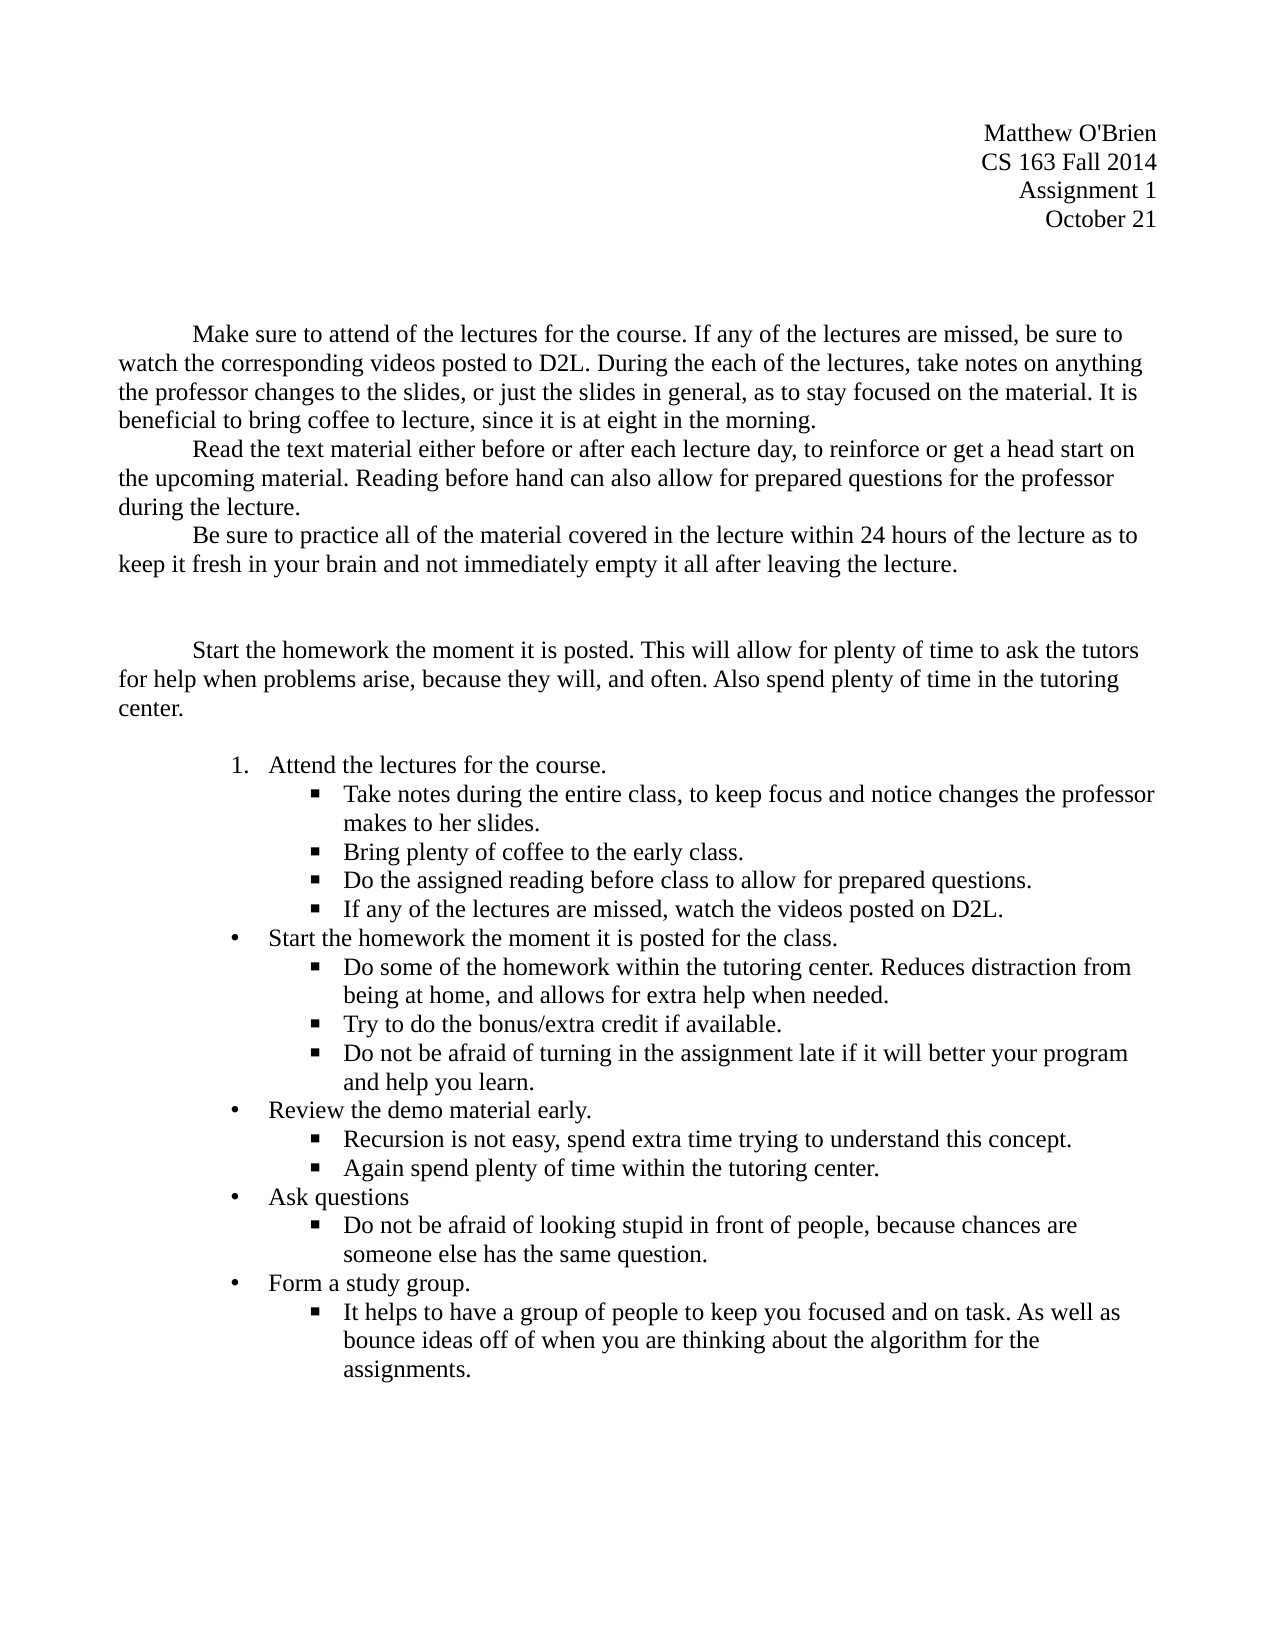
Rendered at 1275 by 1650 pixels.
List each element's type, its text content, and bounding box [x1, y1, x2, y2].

list Attend the lectures for the course. [231, 751, 1157, 779]
text Start the homework the moment it is posted. This will allow for plenty of time to ask the tutors for help when problems arise, because they will, and often. Also spend plenty of time in the tutoring center. [118, 636, 1157, 722]
list Do not be afraid of turning in the assignment late if it will better your program and help you learn. [306, 1038, 1157, 1096]
list Try to do the bonus/extra credit if available. [306, 1009, 1157, 1038]
list Do not be afraid of looking stupid in front of people, because chances are someone else has the same question. [306, 1211, 1157, 1268]
list Review the demo material early. [231, 1096, 1157, 1124]
text Assignment 1 [118, 176, 1157, 204]
list It helps to have a group of people to keep you focused and on task. As well as bounce ideas off of when you are thinking about the algorithm for the assignments. [306, 1297, 1157, 1383]
list Bring plenty of coffee to the early class. [306, 837, 1157, 866]
list Recursion is not easy, spend extra time trying to understand this concept. [306, 1124, 1157, 1153]
list Take notes during the entire class, to keep focus and notice changes the professor makes to her slides. [306, 779, 1157, 837]
list Form a study group. [231, 1268, 1157, 1297]
list Start the homework the moment it is posted for the class. [231, 923, 1157, 952]
list Ask questions [231, 1182, 1157, 1211]
text Be sure to practice all of the material covered in the lecture within 24 hours of the lecture as to keep it fresh in your brain and not immediately empty it all after leaving the lecture. [118, 521, 1157, 578]
list Do some of the homework within the tutoring center. Reduces distraction from being at home, and allows for extra help when needed. [306, 952, 1157, 1009]
list Again spend plenty of time within the tutoring center. [306, 1153, 1157, 1182]
text Read the text material either before or after each lecture day, to reinforce or get a head start on the upcoming material. Reading before hand can also allow for prepared questions for the professor during the lecture. [118, 434, 1157, 521]
list Do the assigned reading before class to allow for prepared questions. [306, 866, 1157, 894]
text CS 163 Fall 2014 [118, 147, 1157, 176]
text Matthew O'Brien [118, 118, 1157, 147]
list If any of the lectures are missed, watch the videos posted on D2L. [306, 894, 1157, 923]
text Make sure to attend of the lectures for the course. If any of the lectures are missed, be sure to watch the corresponding videos posted to D2L. During the each of the lectures, take notes on anything the professor changes to the slides, or just the slides in general, as to stay focused on the material. It is beneficial to bring coffee to lecture, since it is at eight in the morning. [118, 319, 1157, 434]
text October 21 [118, 204, 1157, 233]
